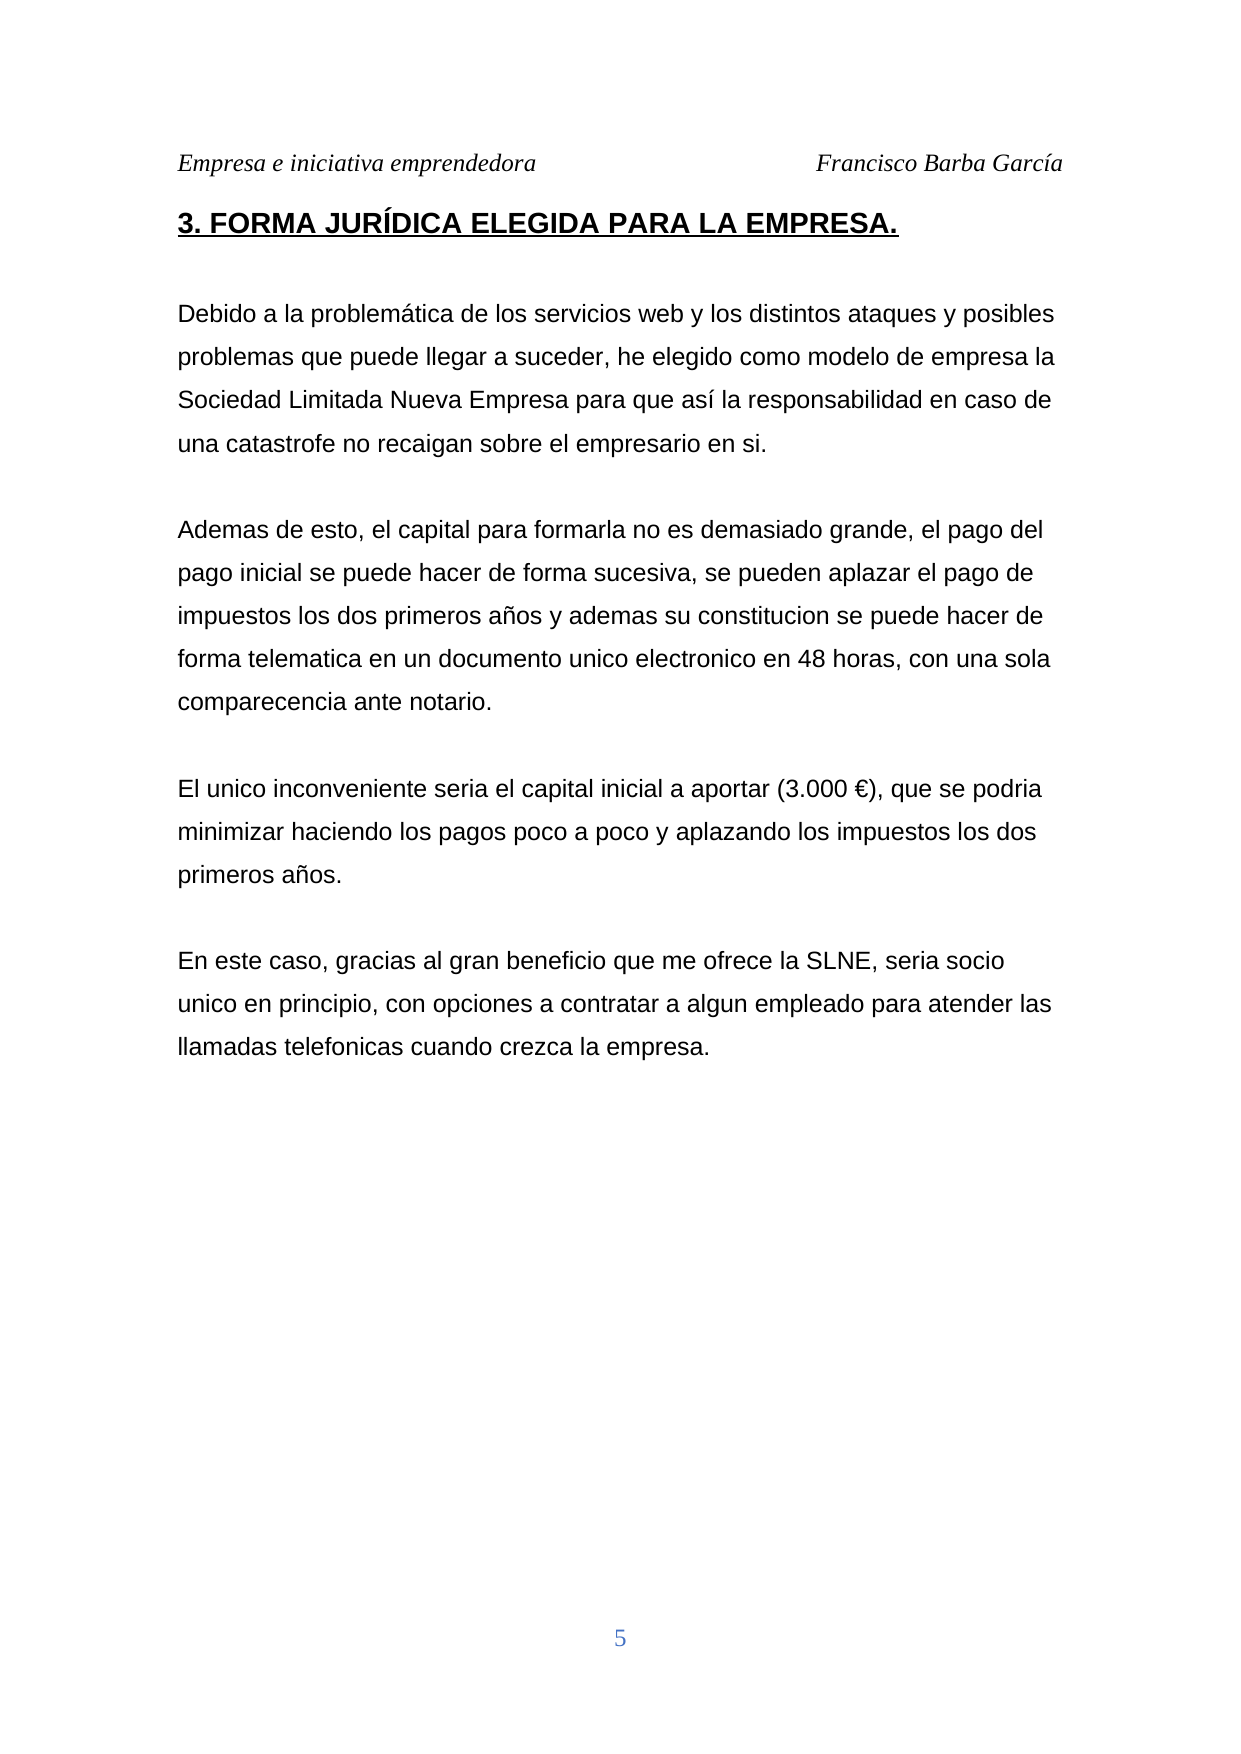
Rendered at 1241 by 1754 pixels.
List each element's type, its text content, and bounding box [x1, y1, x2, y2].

text Ademas de esto, el capital para formarla no es demasiado grande, el pago del pago inicial se puede hacer de forma sucesiva, se pueden aplazar el pago de impuestos los dos primeros años y ademas su constitucion se puede hacer de forma telematica en un documento unico electronico en 48 horas, con una sola comparecencia ante notario. [177, 515, 1063, 716]
text 3. FORMA JURÍDICA ELEGIDA PARA LA EMPRESA. [177, 206, 1063, 239]
text En este caso, gracias al gran beneficio que me ofrece la SLNE, seria socio unico en principio, con opciones a contratar a algun empleado para atender las llamadas telefonicas cuando crezca la empresa. [177, 946, 1063, 1061]
text Debido a la problemática de los servicios web y los distintos ataques y posibles problemas que puede llegar a suceder, he elegido como modelo de empresa la Sociedad Limitada Nueva Empresa para que así la responsabilidad en caso de una catastrofe no recaigan sobre el empresario en si. [177, 299, 1063, 457]
text El unico inconveniente seria el capital inicial a aportar (3.000 €), que se podria minimizar haciendo los pagos poco a poco y aplazando los impuestos los dos primeros años. [177, 774, 1063, 889]
